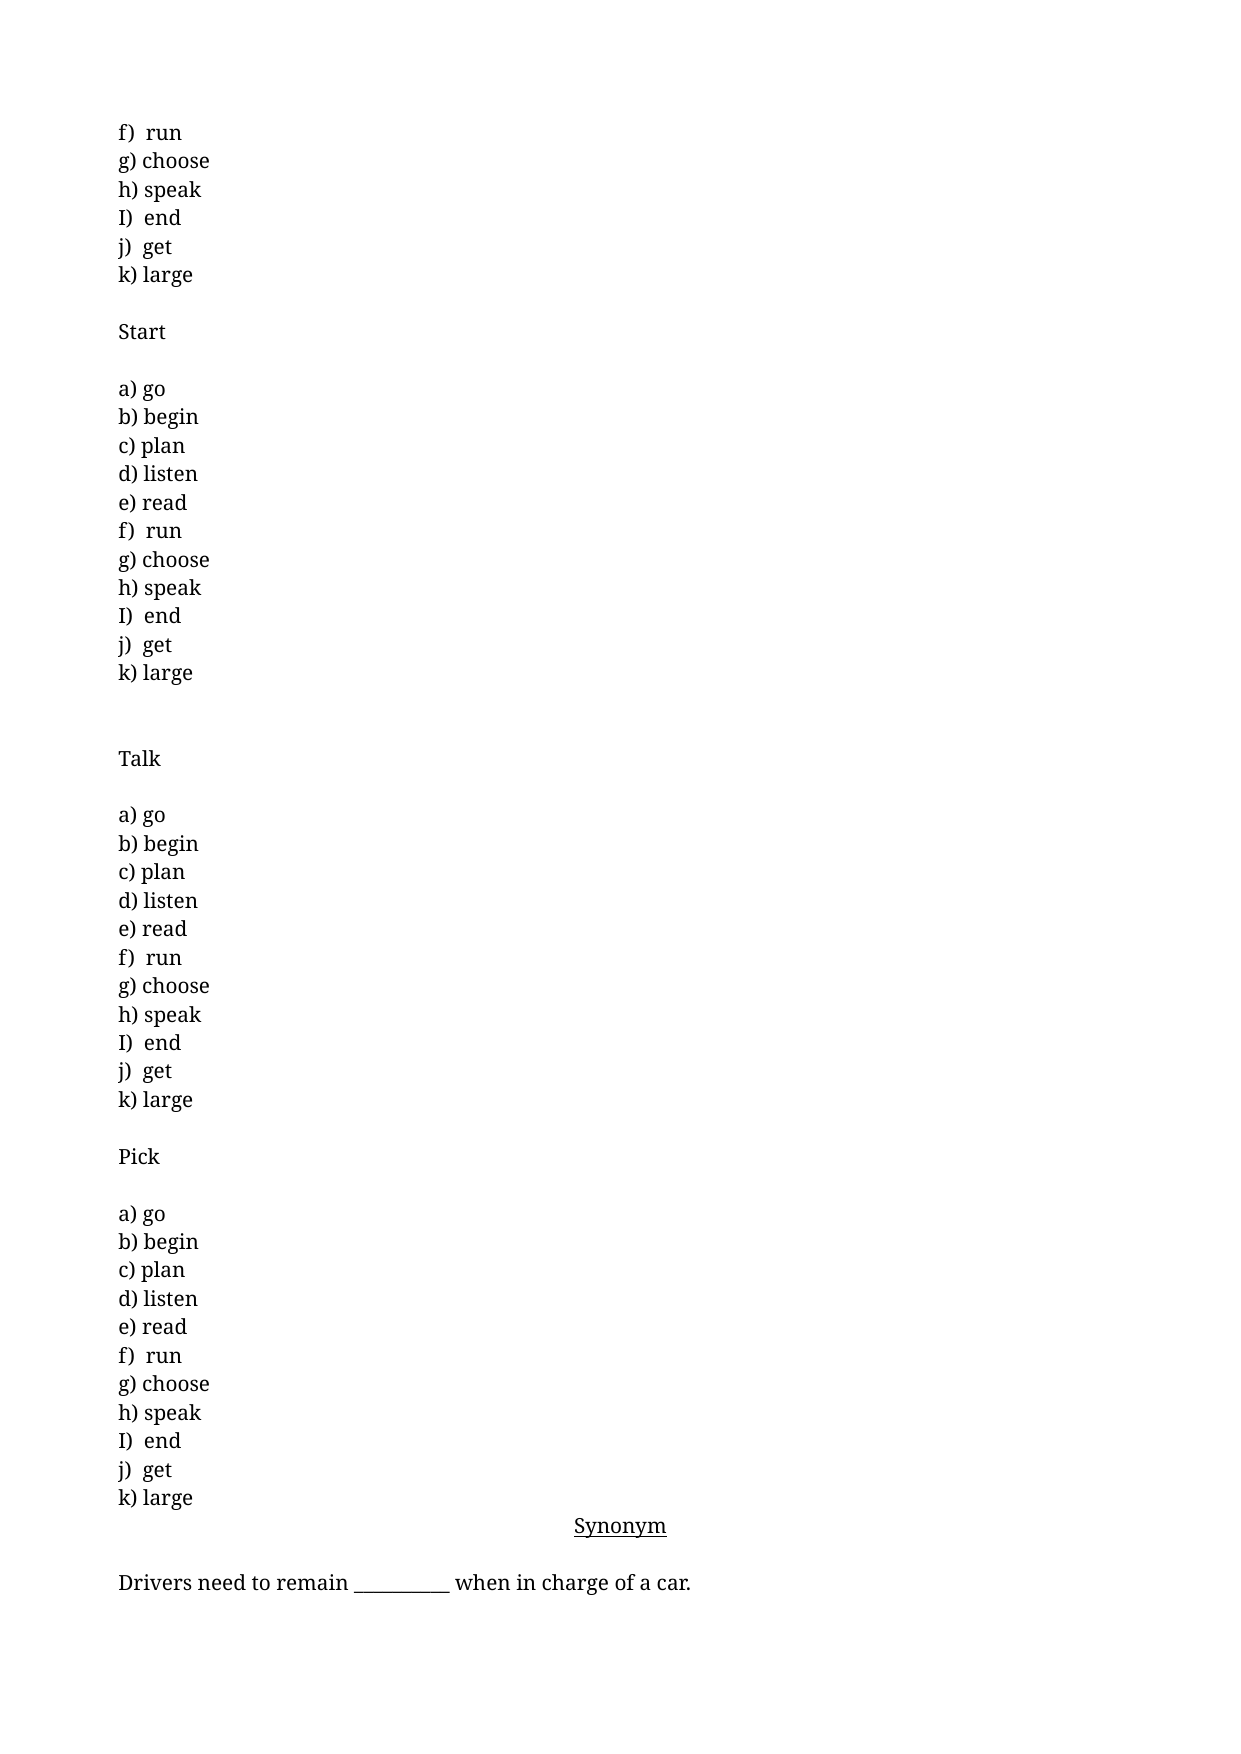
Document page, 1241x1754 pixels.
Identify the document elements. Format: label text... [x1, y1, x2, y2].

text h) speak [118, 175, 1122, 203]
text j) get [118, 1455, 1122, 1483]
text e) read [118, 914, 1122, 943]
text e) read [118, 488, 1122, 516]
text d) listen [118, 886, 1122, 914]
text I) end [118, 1028, 1122, 1057]
text k) large [118, 1085, 1122, 1113]
text h) speak [118, 573, 1122, 602]
text Pick [118, 1142, 1122, 1170]
text f) run [118, 1341, 1122, 1369]
text I) end [118, 1426, 1122, 1455]
text c) plan [118, 431, 1122, 459]
text d) listen [118, 459, 1122, 488]
text h) speak [118, 1398, 1122, 1426]
text Start [118, 317, 1122, 346]
text a) go [118, 1199, 1122, 1227]
text g) choose [118, 545, 1122, 573]
text e) read [118, 1312, 1122, 1341]
text Drivers need to remain __________ when in charge of a car. [118, 1568, 1122, 1597]
text j) get [118, 630, 1122, 658]
text b) begin [118, 1227, 1122, 1256]
text g) choose [118, 1369, 1122, 1398]
text j) get [118, 1057, 1122, 1085]
text k) large [118, 658, 1122, 687]
text a) go [118, 801, 1122, 829]
text b) begin [118, 829, 1122, 857]
text Synonym [118, 1512, 1122, 1540]
text j) get [118, 232, 1122, 260]
text c) plan [118, 1256, 1122, 1284]
text Talk [118, 744, 1122, 772]
text f) run [118, 516, 1122, 545]
text b) begin [118, 402, 1122, 431]
text f) run [118, 943, 1122, 971]
text d) listen [118, 1284, 1122, 1312]
text a) go [118, 374, 1122, 402]
text g) choose [118, 971, 1122, 1000]
text c) plan [118, 857, 1122, 886]
text h) speak [118, 1000, 1122, 1028]
text g) choose [118, 147, 1122, 175]
text I) end [118, 203, 1122, 232]
text I) end [118, 602, 1122, 630]
text f) run [118, 118, 1122, 147]
text k) large [118, 260, 1122, 289]
text k) large [118, 1483, 1122, 1512]
